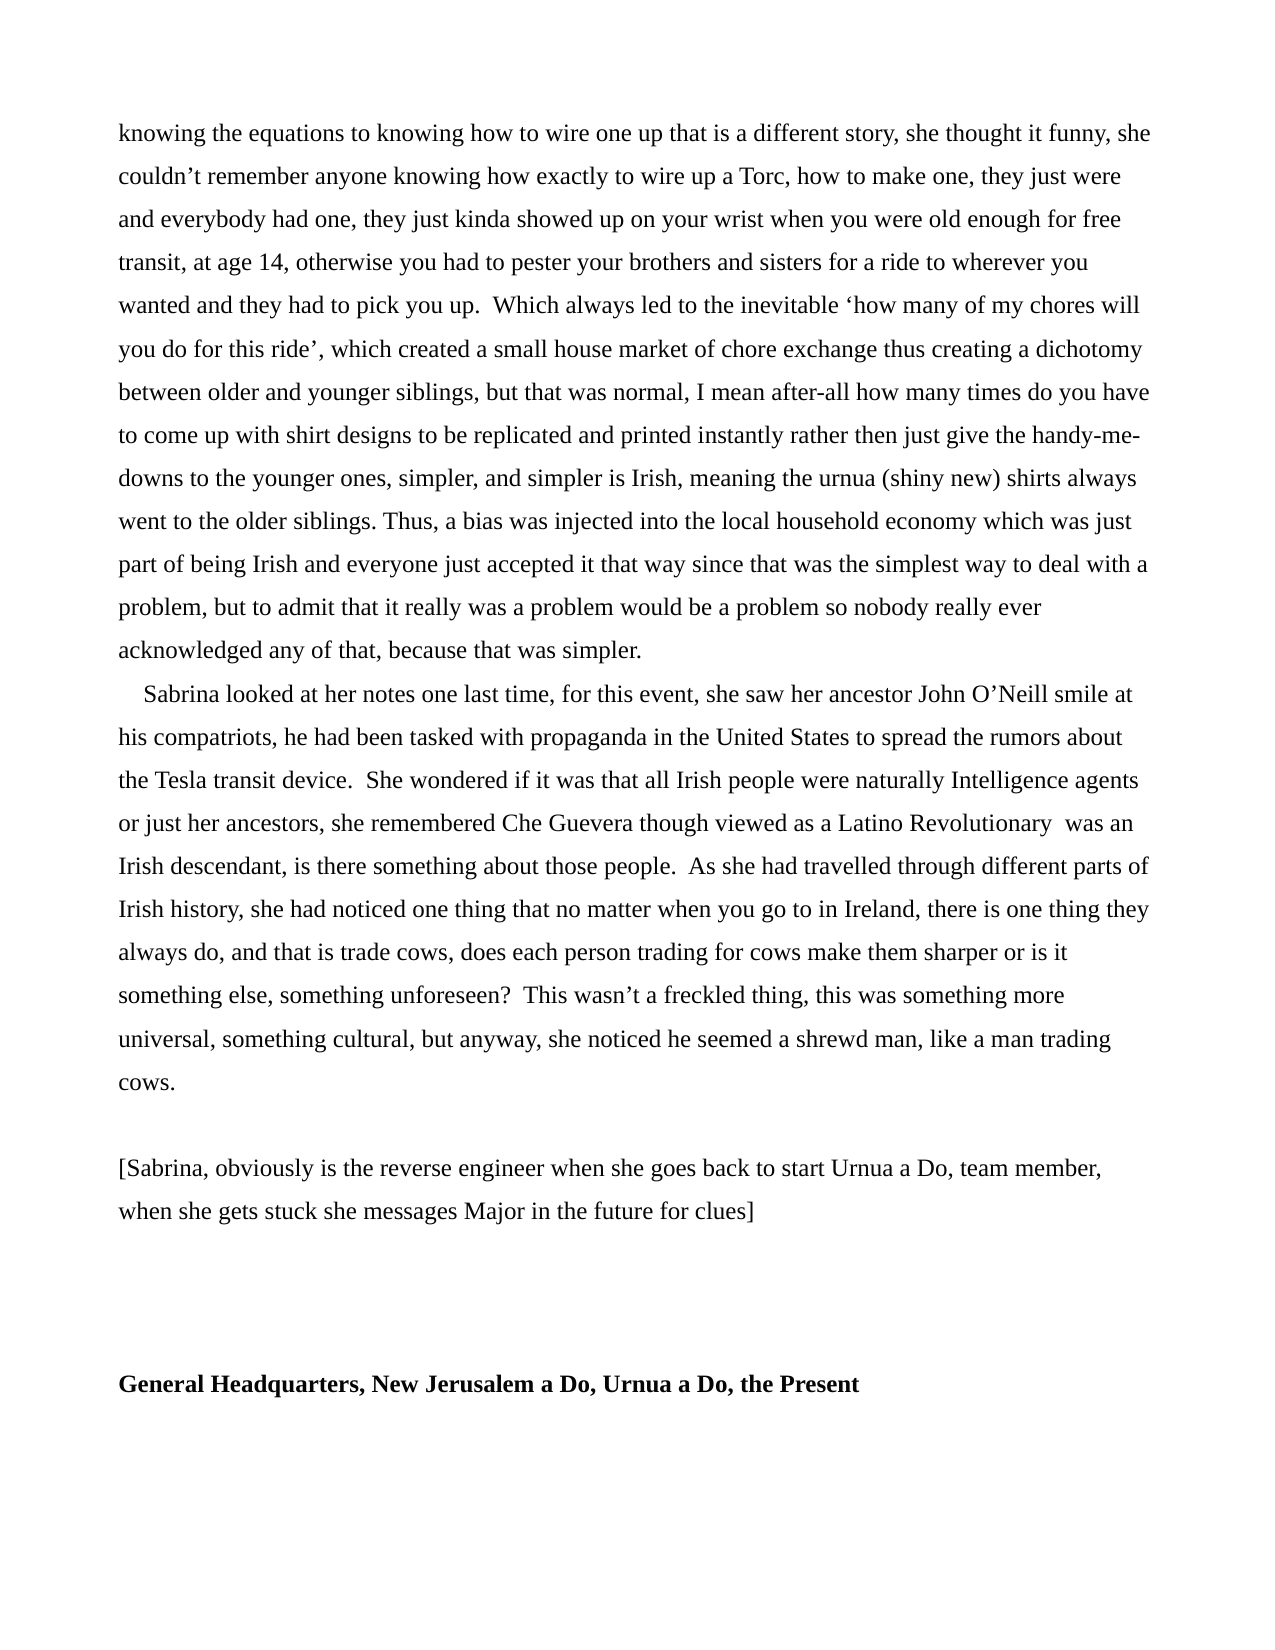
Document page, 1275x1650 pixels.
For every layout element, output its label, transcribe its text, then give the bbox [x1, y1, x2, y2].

text General Headquarters, New Jerusalem a Do, Urnua a Do, the Present [118, 1369, 1157, 1397]
text [Sabrina, obviously is the reverse engineer when she goes back to start Urnua a Do, team member, when she gets stuck she messages Major in the future for clues] [118, 1153, 1157, 1225]
text knowing the equations to knowing how to wire one up that is a different story, she thought it funny, she couldn’t remember anyone knowing how exactly to wire up a Torc, how to make one, they just were and everybody had one, they just kinda showed up on your wrist when you were old enough for free transit, at age 14, otherwise you had to pester your brothers and sisters for a ride to wherever you wanted and they had to pick you up. Which always led to the inevitable ‘how many of my chores will you do for this ride’, which created a small house market of chore exchange thus creating a dichotomy between older and younger siblings, but that was normal, I mean after-all how many times do you have to come up with shirt designs to be replicated and printed instantly rather then just give the handy-me-downs to the younger ones, simpler, and simpler is Irish, meaning the urnua (shiny new) shirts always went to the older siblings. Thus, a bias was injected into the local household economy which was just part of being Irish and everyone just accepted it that way since that was the simplest way to deal with a problem, but to admit that it really was a problem would be a problem so nobody really ever acknowledged any of that, because that was simpler. [118, 118, 1157, 664]
text Sabrina looked at her notes one last time, for this event, she saw her ancestor John O’Neill smile at his compatriots, he had been tasked with propaganda in the United States to spread the rumors about the Tesla transit device. She wondered if it was that all Irish people were naturally Intelligence agents or just her ancestors, she remembered Che Guevera though viewed as a Latino Revolutionary was an Irish descendant, is there something about those people. As she had travelled through different parts of Irish history, she had noticed one thing that no matter when you go to in Ireland, there is one thing they always do, and that is trade cows, does each person trading for cows make them sharper or is it something else, something unforeseen? This wasn’t a freckled thing, this was something more universal, something cultural, but anyway, she noticed he seemed a shrewd man, like a man trading cows. [118, 679, 1157, 1096]
